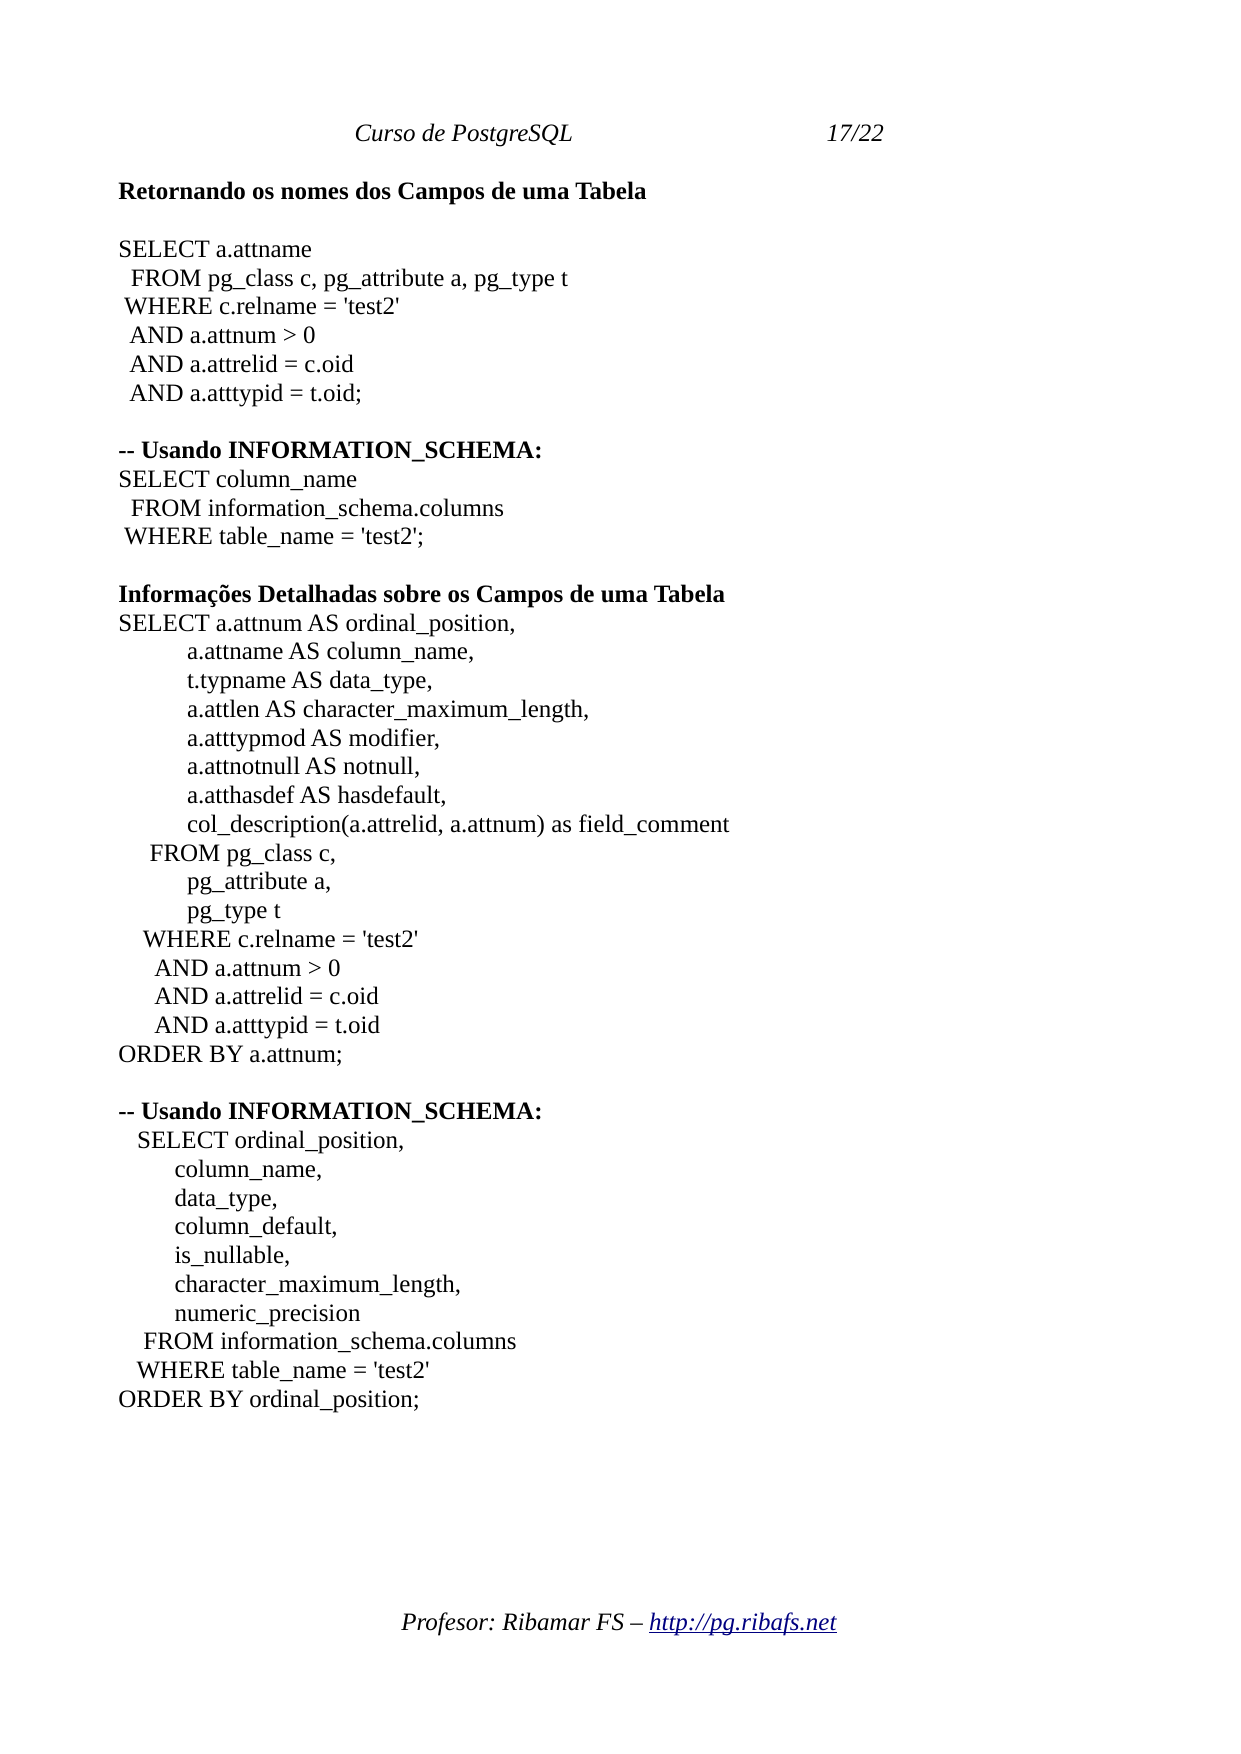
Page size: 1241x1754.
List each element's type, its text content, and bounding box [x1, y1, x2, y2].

text a.attname AS column_name, [118, 636, 1122, 665]
text AND a.atttypid = t.oid [118, 1010, 1122, 1039]
text data_type, [118, 1183, 1122, 1211]
text t.typname AS data_type, [118, 665, 1122, 694]
text column_name, [118, 1154, 1122, 1183]
text FROM information_schema.columns [118, 493, 1122, 521]
text character_maximum_length, [118, 1269, 1122, 1298]
text numeric_precision [118, 1298, 1122, 1326]
text column_default, [118, 1211, 1122, 1240]
text ORDER BY a.attnum; [118, 1039, 1122, 1068]
text is_nullable, [118, 1240, 1122, 1269]
text AND a.attrelid = c.oid [118, 349, 1122, 378]
text WHERE c.relname = 'test2' [118, 291, 1122, 320]
text col_description(a.attrelid, a.attnum) as field_comment [118, 809, 1122, 838]
text SELECT ordinal_position, [118, 1125, 1122, 1154]
text ORDER BY ordinal_position; [118, 1384, 1122, 1413]
text pg_type t [118, 895, 1122, 924]
text AND a.attnum > 0 [118, 320, 1122, 349]
text AND a.attnum > 0 [118, 953, 1122, 981]
text a.atttypmod AS modifier, [118, 723, 1122, 751]
text SELECT a.attnum AS ordinal_position, [118, 608, 1122, 636]
text AND a.atttypid = t.oid; [118, 378, 1122, 406]
text a.atthasdef AS hasdefault, [118, 780, 1122, 809]
text Retornando os nomes dos Campos de uma Tabela [118, 176, 1122, 205]
text WHERE c.relname = 'test2' [118, 924, 1122, 953]
text Informações Detalhadas sobre os Campos de uma Tabela [118, 579, 1122, 608]
text AND a.attrelid = c.oid [118, 981, 1122, 1010]
text -- Usando INFORMATION_SCHEMA: [118, 435, 1122, 464]
text FROM pg_class c, [118, 838, 1122, 866]
text a.attnotnull AS notnull, [118, 751, 1122, 780]
text FROM pg_class c, pg_attribute a, pg_type t [118, 263, 1122, 291]
text pg_attribute a, [118, 866, 1122, 895]
text -- Usando INFORMATION_SCHEMA: [118, 1096, 1122, 1125]
text SELECT column_name [118, 464, 1122, 493]
text SELECT a.attname [118, 234, 1122, 263]
text a.attlen AS character_maximum_length, [118, 694, 1122, 723]
text FROM information_schema.columns [118, 1326, 1122, 1355]
text WHERE table_name = 'test2' [118, 1355, 1122, 1384]
text WHERE table_name = 'test2'; [118, 521, 1122, 550]
